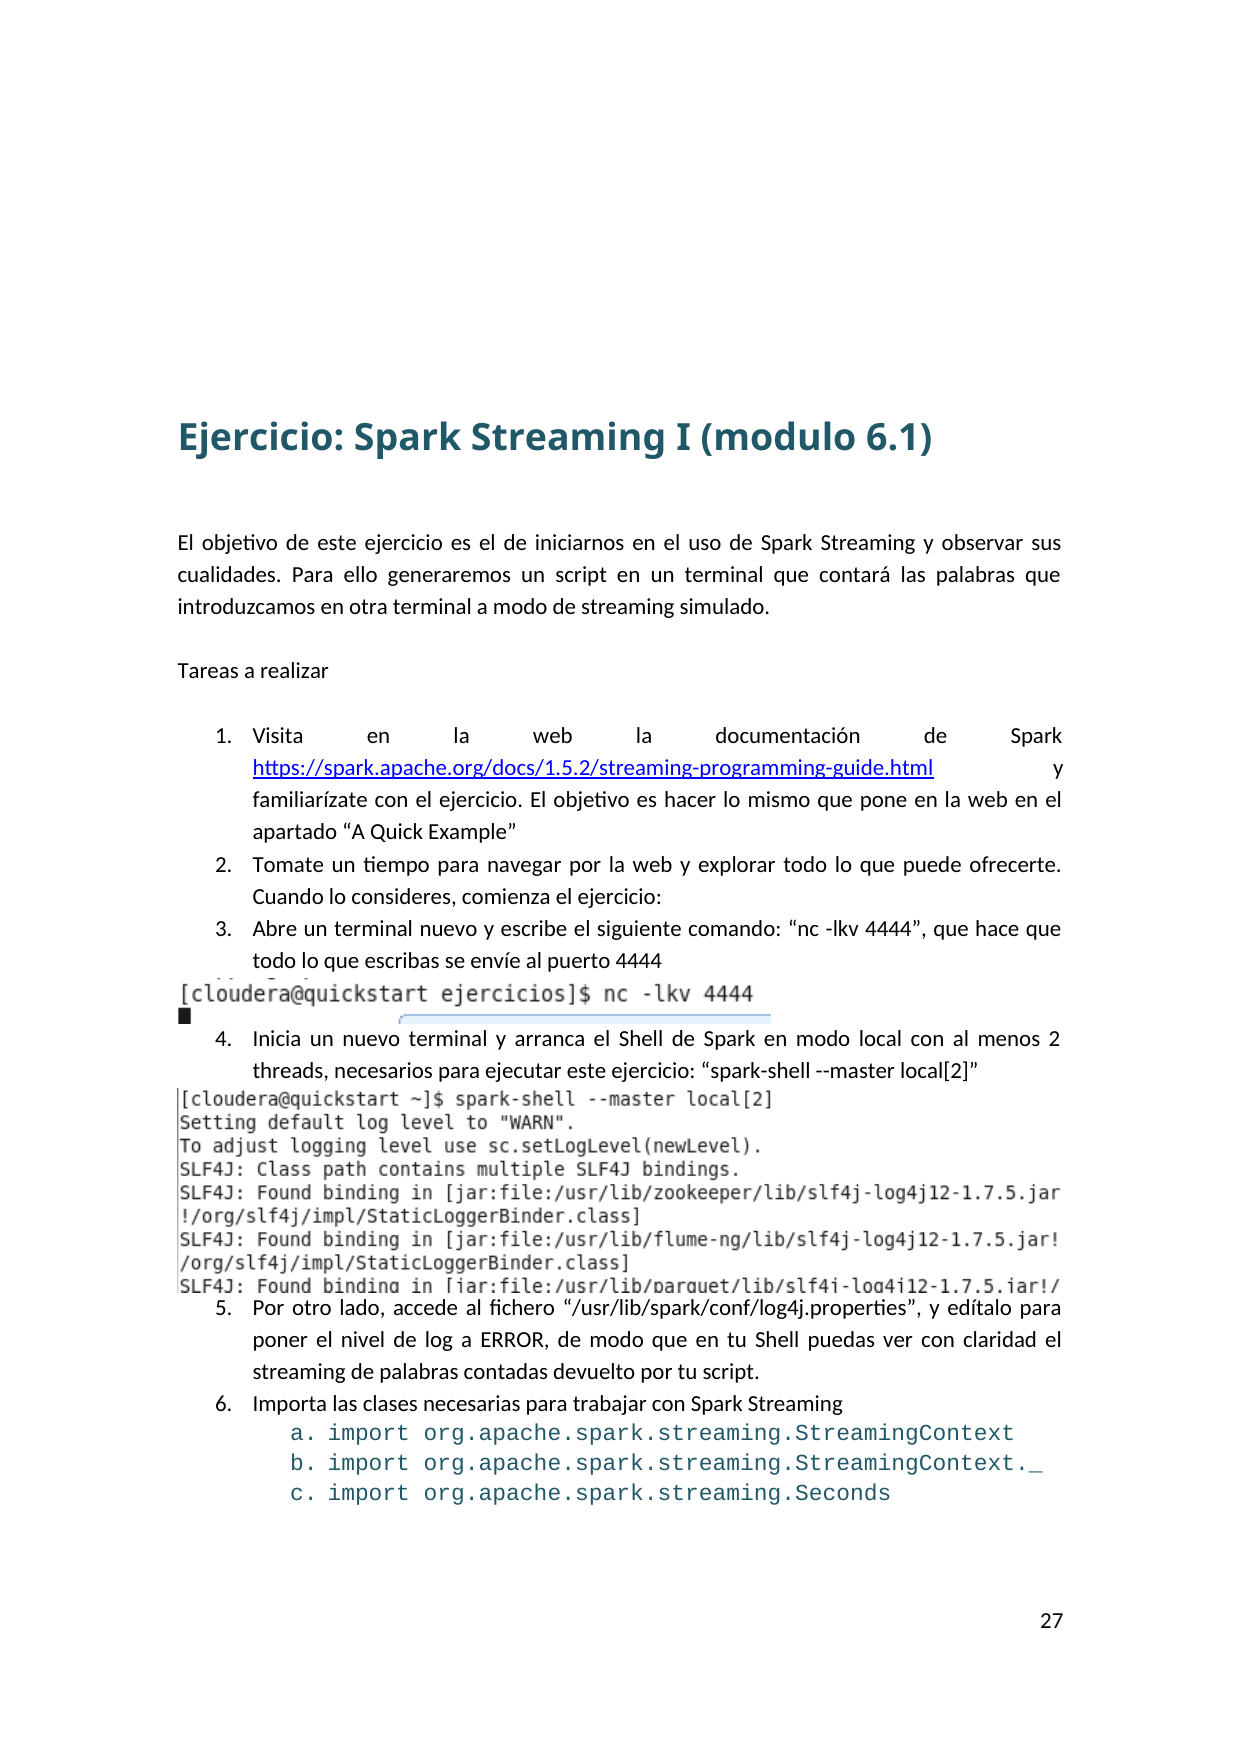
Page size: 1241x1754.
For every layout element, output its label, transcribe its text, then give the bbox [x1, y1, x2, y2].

list Abre un terminal nuevo y escribe el siguiente comando: “nc -lkv 4444”, que hace que todo lo que escribas se envíe al puerto 4444 [215, 914, 1063, 974]
list import org.apache.spark.streaming.StreamingContext._ [290, 1451, 1063, 1477]
list Por otro lado, accede al fichero “/usr/lib/spark/conf/log4j.properties”, y edítalo para poner el nivel de log a ERROR, de modo que en tu Shell puedas ver con claridad el streaming de palabras contadas devuelto por tu script. [215, 1293, 1063, 1385]
list Importa las clases necesarias para trabajar con Spark Streaming [215, 1389, 1063, 1417]
text El objetivo de este ejercicio es el de iniciarnos en el uso de Spark Streaming y observar sus cualidades. Para ello generaremos un script en un terminal que contará las palabras que introduzcamos en otra terminal a modo de streaming simulado. [177, 528, 1063, 620]
list Inicia un nuevo terminal y arranca el Shell de Spark en modo local con al menos 2 threads, necesarios para ejecutar este ejercicio: “spark-shell --master local[2]” [215, 1024, 1063, 1084]
list import org.apache.spark.streaming.StreamingContext [290, 1422, 1063, 1447]
list Visita en la web la documentación de Spark https://spark.apache.org/docs/1.5.2/streaming-programming-guide.html y familiarízate con el ejercicio. El objetivo es hacer lo mismo que pone en la web en el apartado “A Quick Example” [215, 721, 1063, 846]
text Tareas a realizar [177, 657, 1063, 684]
text Ejercicio: Spark Streaming I (modulo 6.1) [177, 411, 1063, 462]
list Tomate un tiempo para navegar por la web y explorar todo lo que puede ofrecerte. Cuando lo consideres, comienza el ejercicio: [215, 850, 1063, 910]
list import org.apache.spark.streaming.Seconds [290, 1481, 1063, 1507]
